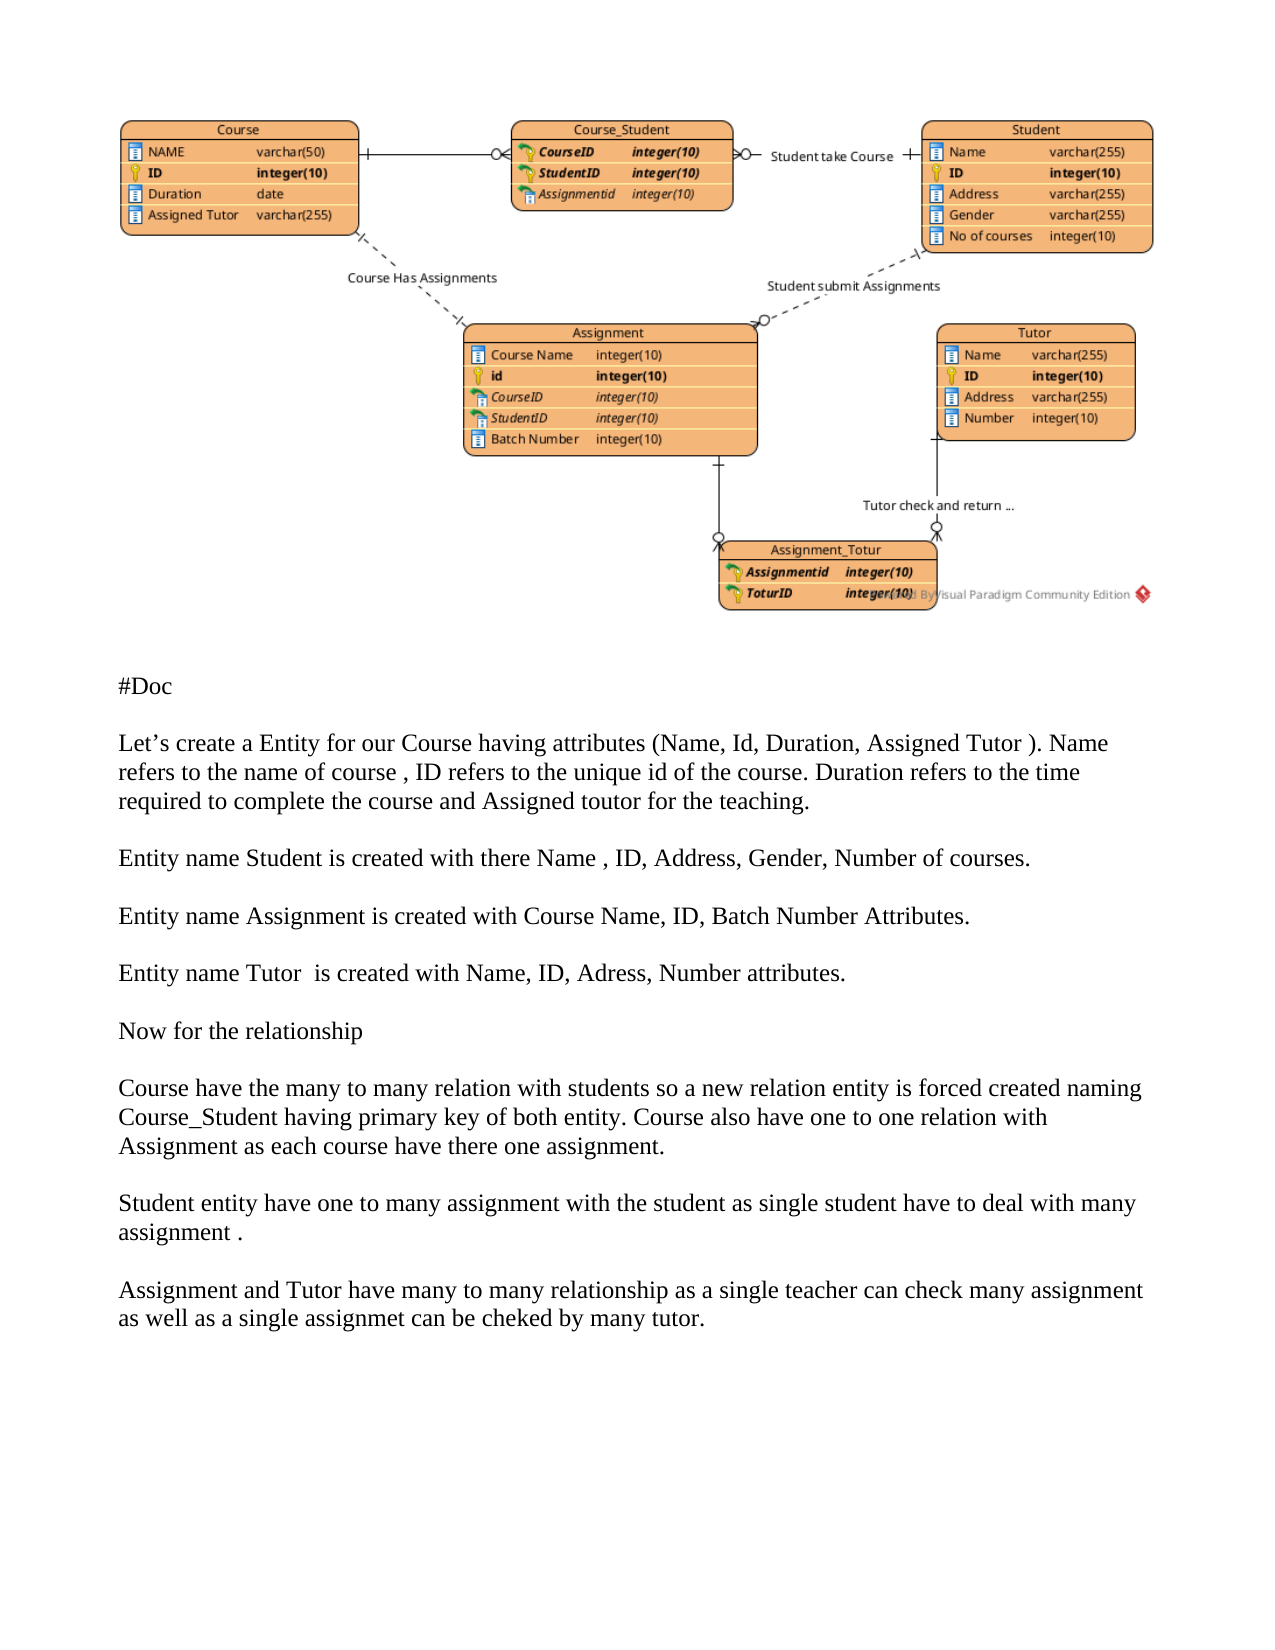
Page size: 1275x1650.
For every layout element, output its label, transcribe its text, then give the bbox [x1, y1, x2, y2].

text Entity name Assignment is created with Course Name, ID, Batch Number Attributes. [118, 901, 1157, 930]
text Entity name Tutor is created with Name, ID, Adress, Number attributes. [118, 958, 1157, 987]
text Let’s create a Entity for our Course having attributes (Name, Id, Duration, Assigned Tutor ). Name refers to the name of course , ID refers to the unique id of the course. Duration refers to the time required to complete the course and Assigned toutor for the teaching. [118, 728, 1157, 815]
text Assignment and Tutor have many to many relationship as a single teacher can check many assignment as well as a single assignmet can be cheked by many tutor. [118, 1275, 1157, 1332]
text Course have the many to many relation with students so a new relation entity is forced created naming Course_Student having primary key of both entity. Course also have one to one relation with Assignment as each course have there one assignment. [118, 1073, 1157, 1160]
text Student entity have one to many assignment with the student as single student have to deal with many assignment . [118, 1188, 1157, 1246]
picture [118, 118, 1157, 614]
text Now for the relationship [118, 1016, 1157, 1045]
text Entity name Student is created with there Name , ID, Address, Gender, Number of courses. [118, 843, 1157, 872]
text #Doc [118, 671, 1157, 700]
